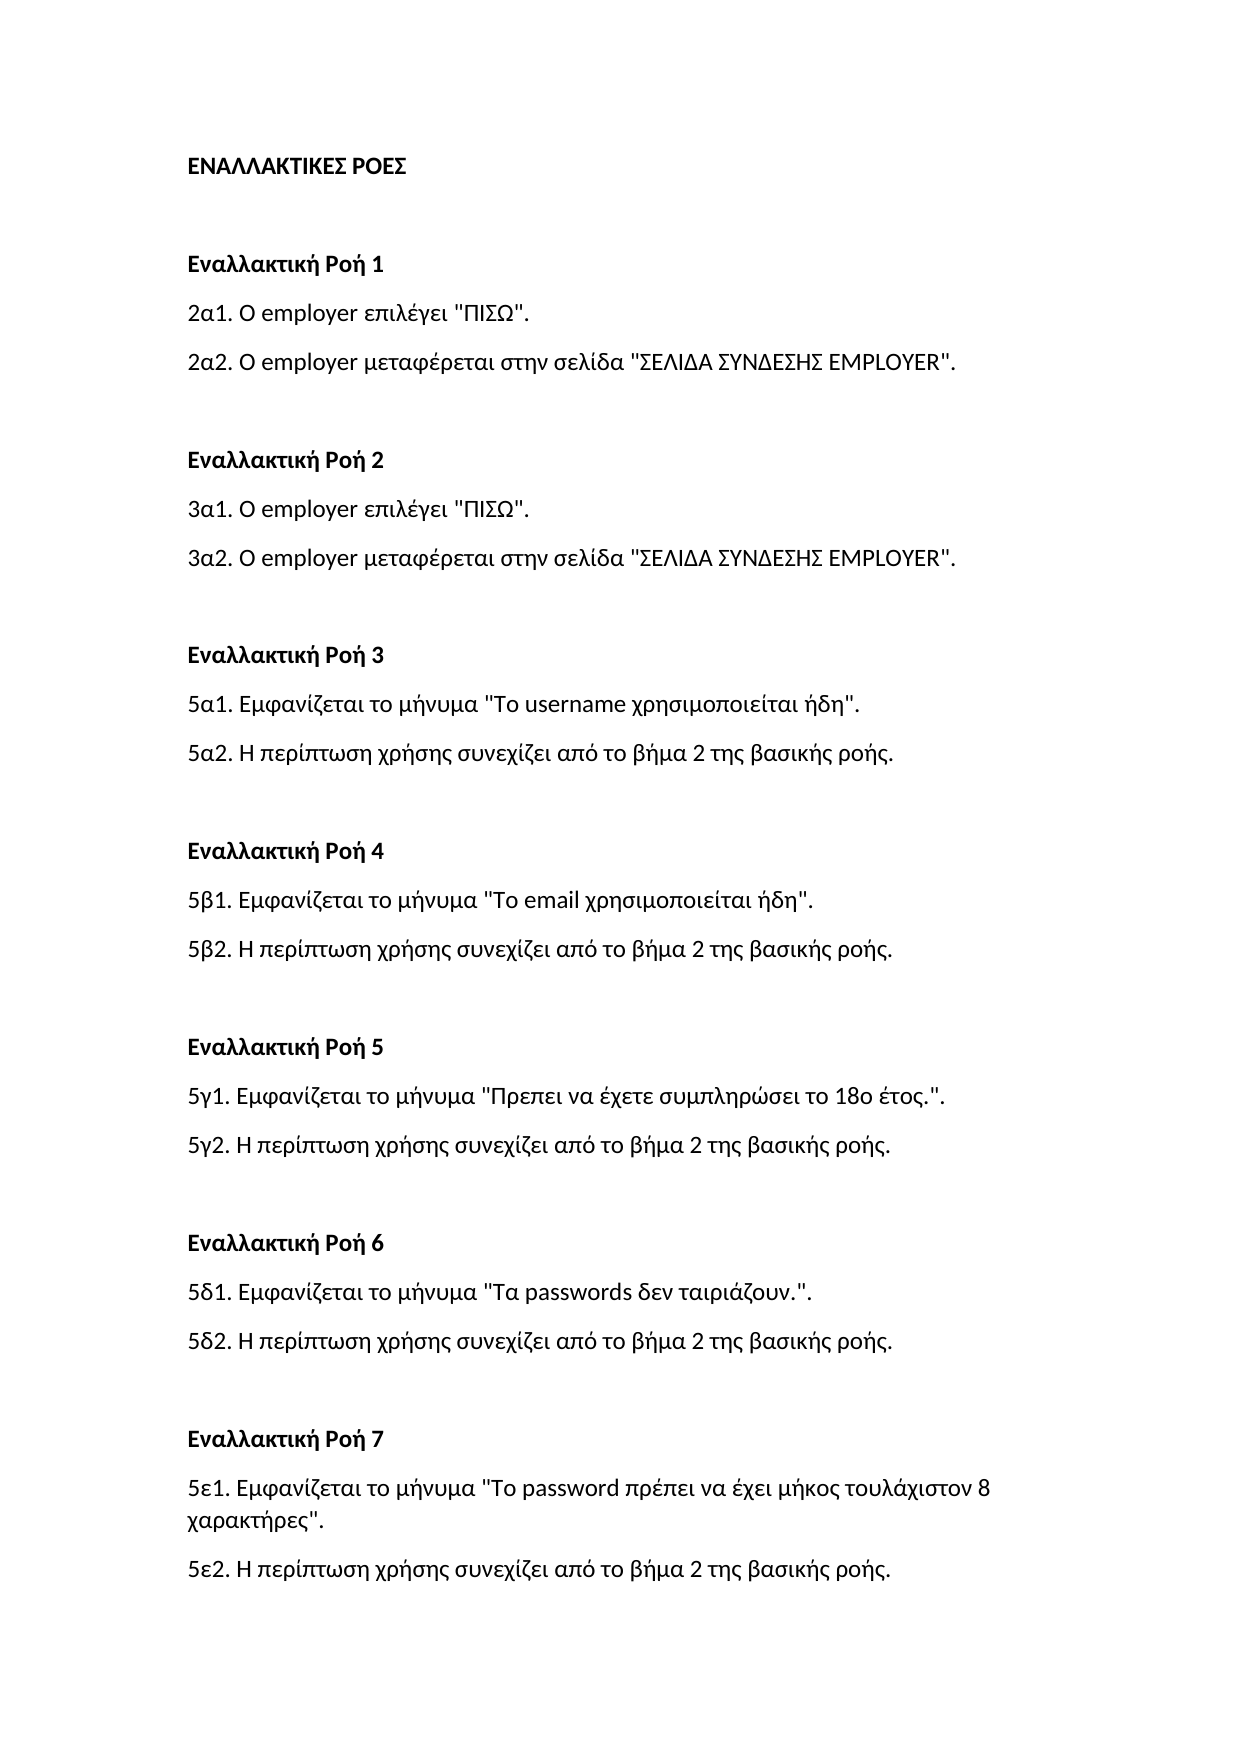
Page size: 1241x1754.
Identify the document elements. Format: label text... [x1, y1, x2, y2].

text Εναλλακτική Ροή 2 [187, 444, 1053, 474]
text 5ε2. Η περίπτωση χρήσης συνεχίζει από το βήμα 2 της βασικής ροής. [187, 1553, 1053, 1584]
text 2α1. Ο employer επιλέγει "ΠΙΣΩ". [187, 297, 1053, 327]
text 3α2. O employer μεταφέρεται στην σελίδα "ΣΕΛΙΔΑ ΣΥΝΔΕΣΗΣ EMPLOYER". [187, 542, 1053, 572]
text 2α2. Ο employer μεταφέρεται στην σελίδα "ΣΕΛΙΔΑ ΣΥΝΔΕΣΗΣ EMPLOYER". [187, 346, 1053, 376]
text Εναλλακτική Ροή 5 [187, 1031, 1053, 1062]
text Εναλλακτική Ροή 7 [187, 1423, 1053, 1453]
text 5γ2. Η περίπτωση χρήσης συνεχίζει από το βήμα 2 της βασικής ροής. [187, 1129, 1053, 1160]
text 5β2. Η περίπτωση χρήσης συνεχίζει από το βήμα 2 της βασικής ροής. [187, 933, 1053, 964]
text Εναλλακτική Ροή 6 [187, 1227, 1053, 1258]
text Εναλλακτική Ροή 3 [187, 639, 1053, 670]
text 5α2. Η περίπτωση χρήσης συνεχίζει από το βήμα 2 της βασικής ροής. [187, 737, 1053, 768]
text 3α1. O employer επιλέγει "ΠΙΣΩ". [187, 493, 1053, 523]
text 5ε1. Εμφανίζεται το μήνυμα "Το password πρέπει να έχει μήκος τουλάχιστον 8 χαρακτήρες". [187, 1472, 1053, 1535]
text 5α1. Εμφανίζεται το μήνυμα "Το username χρησιμοποιείται ήδη". [187, 688, 1053, 719]
text 5δ1. Εμφανίζεται το μήνυμα "Τα passwords δεν ταιριάζουν.". [187, 1276, 1053, 1307]
text ΕΝΑΛΛΑΚΤΙΚΕΣ ΡΟΕΣ [187, 150, 1053, 181]
text 5δ2. Η περίπτωση χρήσης συνεχίζει από το βήμα 2 της βασικής ροής. [187, 1325, 1053, 1356]
text 5γ1. Εμφανίζεται το μήνυμα "Πρεπει να έχετε συμπληρώσει το 18ο έτος.". [187, 1080, 1053, 1111]
text 5β1. Εμφανίζεται το μήνυμα "Το email χρησιμοποιείται ήδη". [187, 884, 1053, 915]
text Εναλλακτική Ροή 4 [187, 835, 1053, 866]
text Εναλλακτική Ροή 1 [187, 248, 1053, 278]
